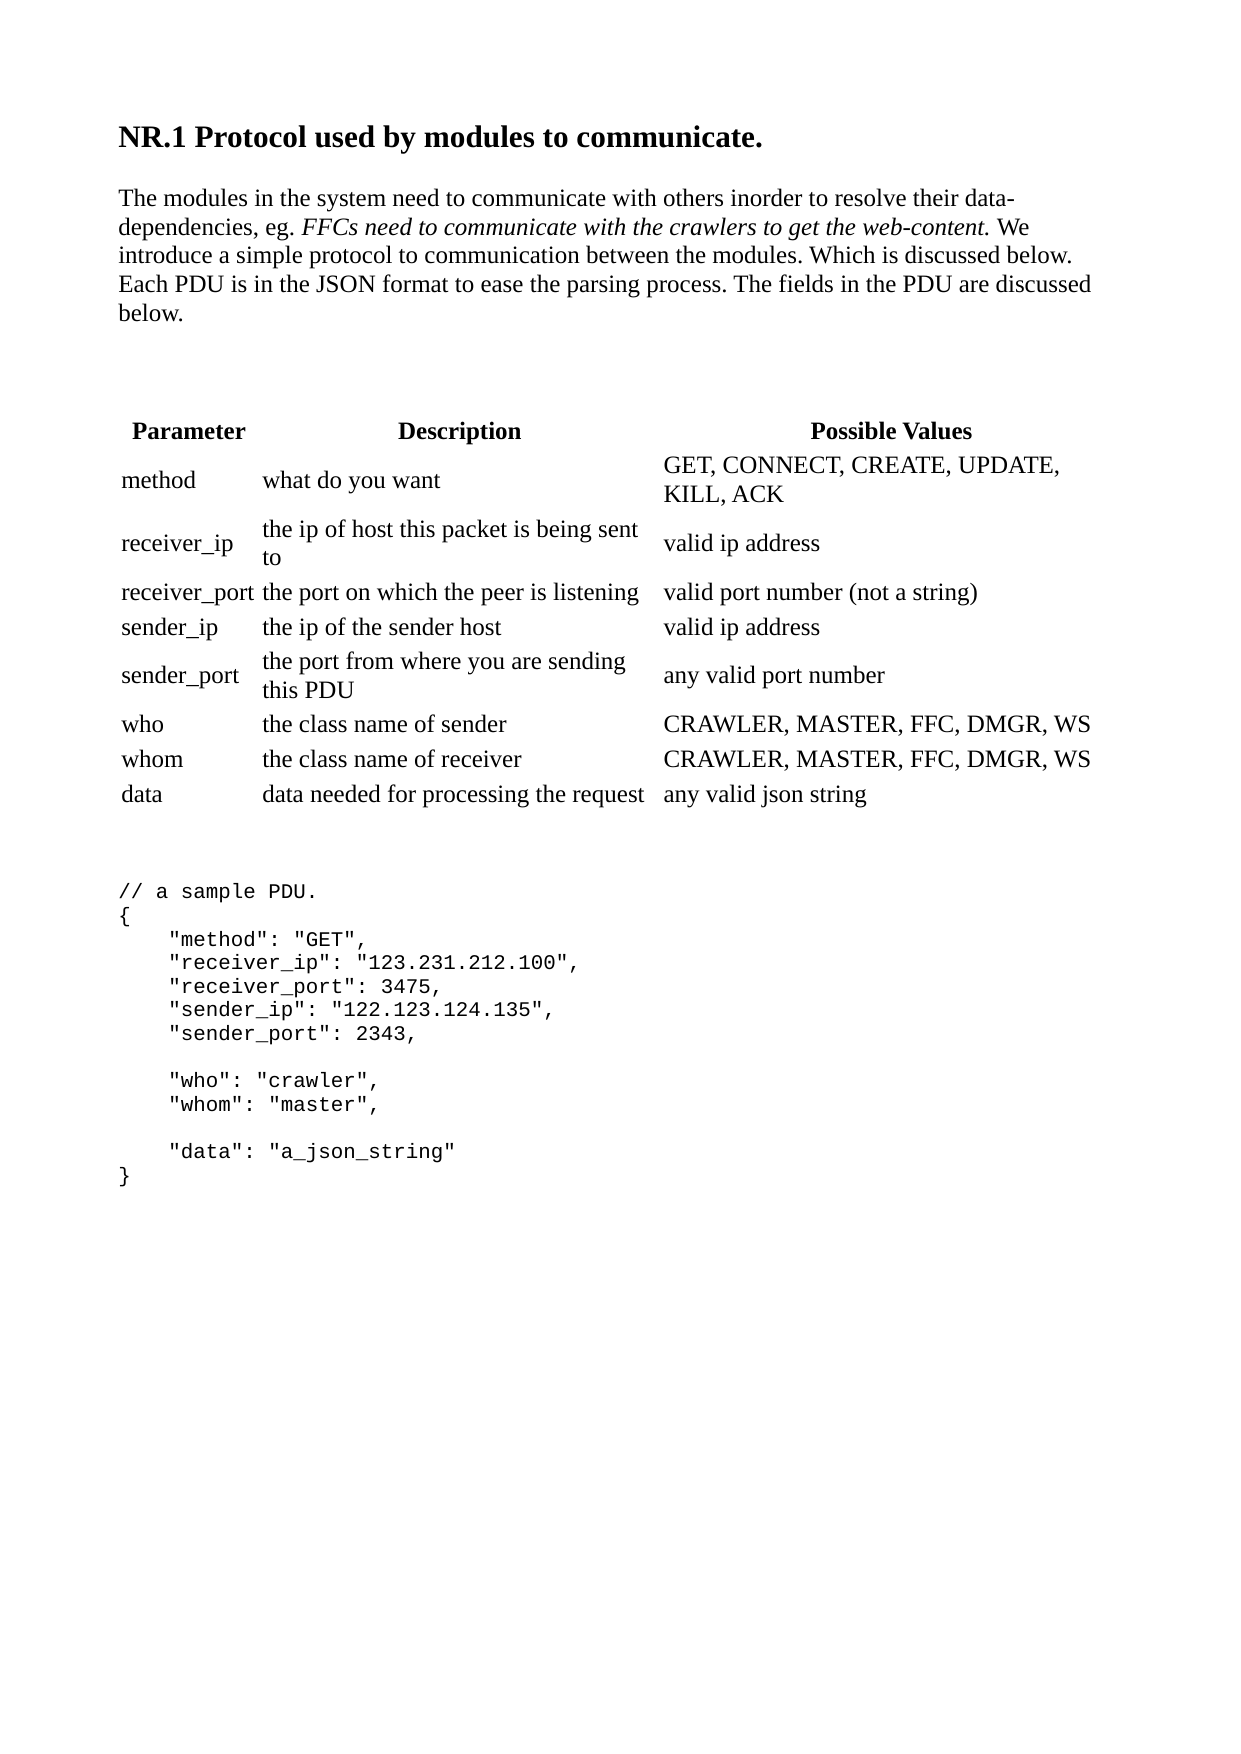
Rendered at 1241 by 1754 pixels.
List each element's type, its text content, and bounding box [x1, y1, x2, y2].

table_cell the port from where you are sending this PDU [259, 643, 660, 707]
table_cell CRAWLER, MASTER, FFC, DMGR, WS [660, 707, 1122, 741]
text NR.1 Protocol used by modules to communicate. [118, 118, 1122, 154]
table_cell any valid port number [660, 643, 1122, 707]
text } [118, 1165, 1122, 1189]
table_cell GET, CONNECT, CREATE, UPDATE, KILL, ACK [660, 448, 1122, 511]
table_cell data [118, 776, 259, 810]
text "method": "GET", [118, 928, 1122, 952]
text "sender_ip": "122.123.124.135", [118, 999, 1122, 1023]
table_cell data needed for processing the request [259, 776, 660, 810]
table_cell receiver_port [118, 574, 259, 609]
text { [118, 905, 1122, 928]
table_cell valid ip address [660, 511, 1122, 574]
table_cell whom [118, 741, 259, 776]
table_cell sender_ip [118, 609, 259, 643]
table_cell any valid json string [660, 776, 1122, 810]
table_header Parameter [118, 413, 259, 447]
table_cell who [118, 707, 259, 741]
table_cell the ip of host this packet is being sent to [259, 511, 660, 574]
text "receiver_ip": "123.231.212.100", [118, 952, 1122, 976]
table_cell valid port number (not a string) [660, 574, 1122, 609]
table_header Possible Values [660, 413, 1122, 447]
table_cell the class name of sender [259, 707, 660, 741]
text "receiver_port": 3475, [118, 976, 1122, 999]
table_cell receiver_ip [118, 511, 259, 574]
table_header Description [259, 413, 660, 447]
text "data": "a_json_string" [118, 1141, 1122, 1165]
table_cell method [118, 448, 259, 511]
table_cell valid ip address [660, 609, 1122, 643]
table_cell the port on which the peer is listening [259, 574, 660, 609]
table_cell the ip of the sender host [259, 609, 660, 643]
text // a sample PDU. [118, 881, 1122, 905]
text The modules in the system need to communicate with others inorder to resolve their data-dependencies, eg. FFCs need to communicate with the crawlers to get the web-content. We introduce a simple protocol to communication between the modules. Which is discussed below. Each PDU is in the JSON format to ease the parsing process. The fields in the PDU are discussed below. [118, 183, 1122, 327]
text "whom": "master", [118, 1094, 1122, 1118]
table_cell what do you want [259, 448, 660, 511]
text "who": "crawler", [118, 1070, 1122, 1094]
text "sender_port": 2343, [118, 1023, 1122, 1047]
table_cell sender_port [118, 643, 259, 707]
table_cell the class name of receiver [259, 741, 660, 776]
table_cell CRAWLER, MASTER, FFC, DMGR, WS [660, 741, 1122, 776]
